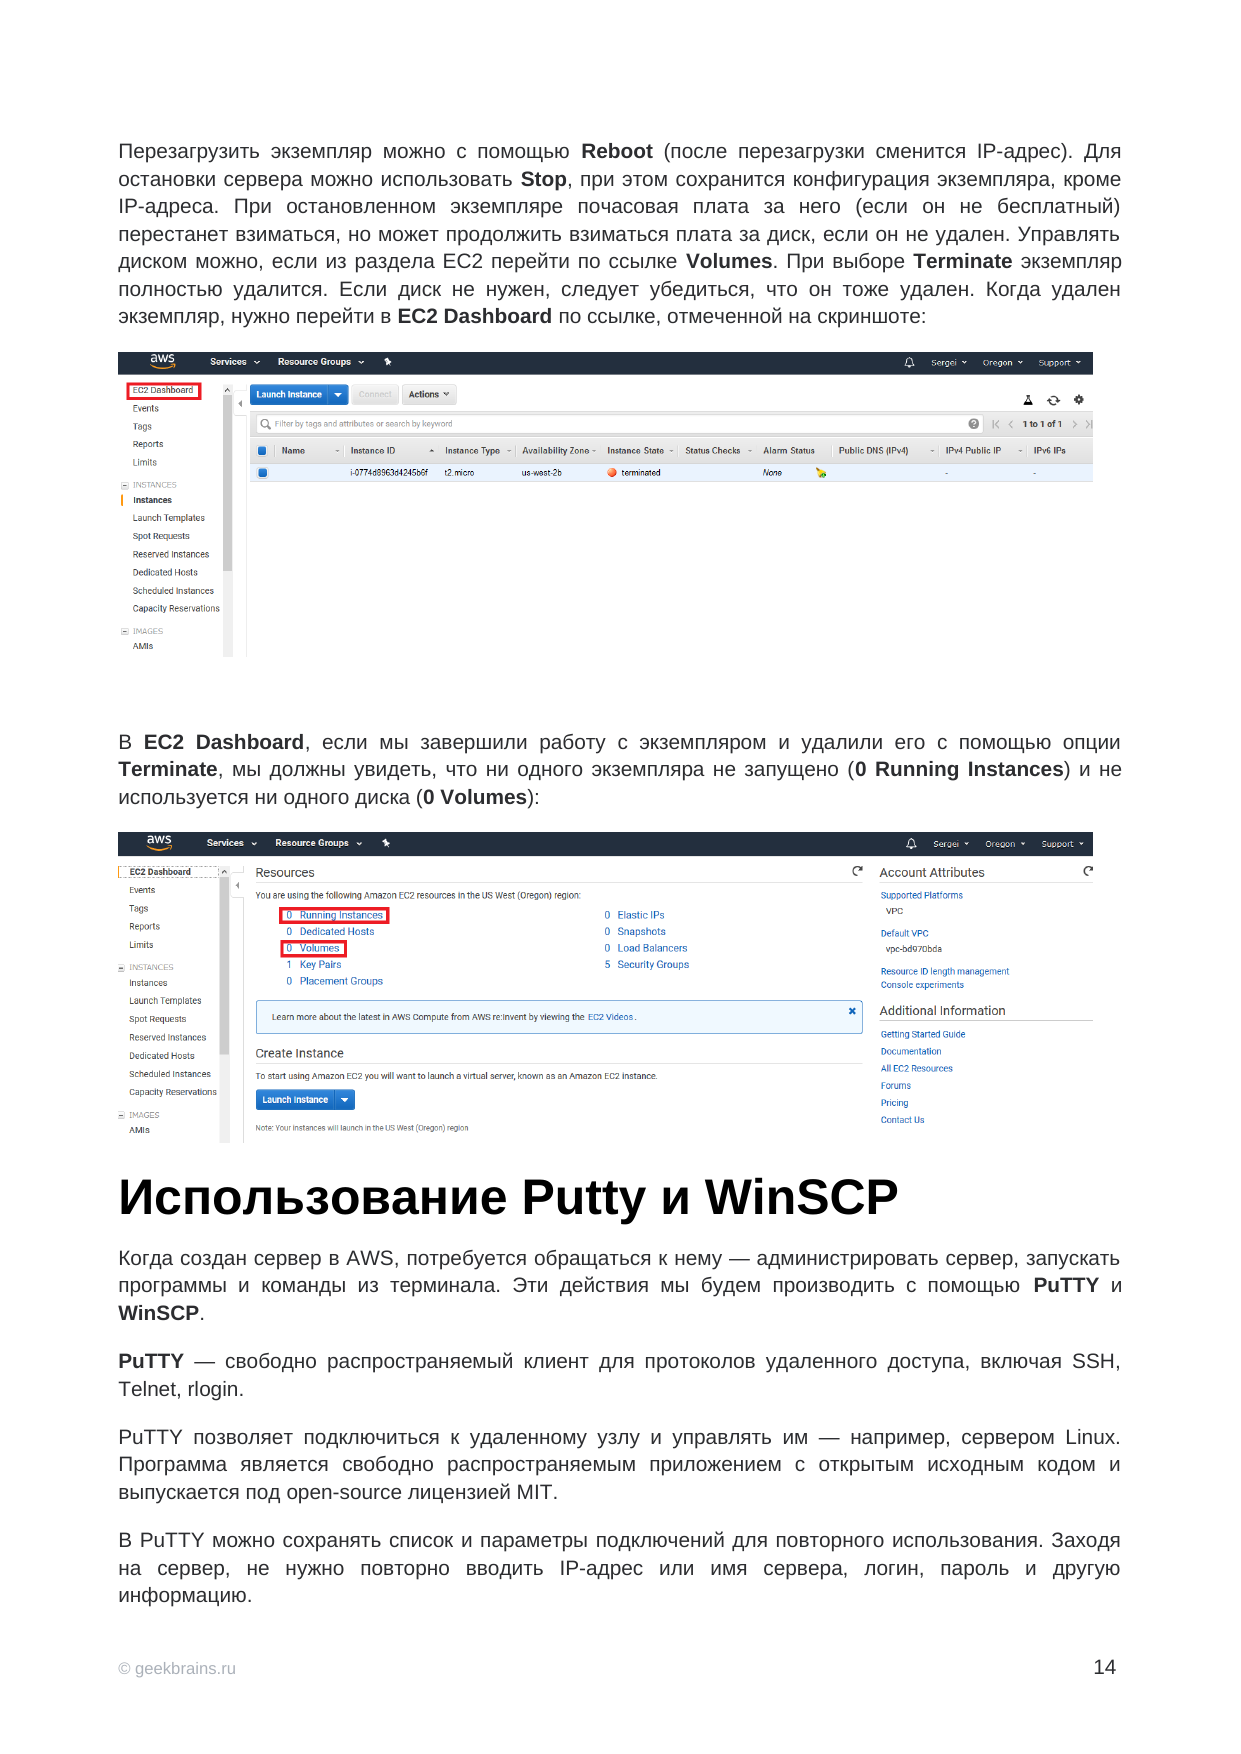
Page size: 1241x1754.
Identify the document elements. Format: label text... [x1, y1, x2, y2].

picture [118, 352, 1093, 657]
text Когда создан сервер в AWS, потребуется обращаться к нему — администрировать сервер, запускать программы и команды из терминала. Эти действия мы будем производить с помощью PuTTY и WinSCP. [118, 1246, 1122, 1324]
text Перезагрузить экземпляр можно с помощью Reboot (после перезагрузки сменится IP-адрес). Для остановки сервера можно использовать Stop, при этом сохранится конфигурация экземпляра, кроме IP-адреса. При остановленном экземпляре почасовая плата за него (если он не бесплатный) перестанет взиматься, но может продолжить взиматься плата за диск, если он не удален. Управлять диском можно, если из раздела EC2 перейти по ссылке Volumes. При выборе Terminate экземпляр полностью удалится. Если диск не нужен, следует убедиться, что он тоже удален. Когда удален экземпляр, нужно перейти в EC2 Dashboard по ссылке, отмеченной на скриншоте: [118, 139, 1122, 328]
text PuTTY — свободно распространяемый клиент для протоколов удаленного доступа, включая SSH, Telnet, rlogin. [118, 1349, 1122, 1400]
text В EC2 Dashboard, если мы завершили работу с экземпляром и удалили его с помощью опции Terminate, мы должны увидеть, что ни одного экземпляра не запущено (0 Running Instances) и не используется ни одного диска (0 Volumes): [118, 729, 1122, 808]
text В PuTTY можно сохранять список и параметры подключений для повторного использования. Заходя на сервер, не нужно повторно вводить IP-адрес или имя сервера, логин, пароль и другую информацию. [118, 1528, 1122, 1607]
text PuTTY позволяет подключиться к удаленному узлу и управлять им — например, сервером Linux. Программа является свободно распространяемым приложением с открытым исходным кодом и выпускается под open-source лицензией MIT. [118, 1425, 1122, 1504]
picture [118, 832, 1093, 1143]
subtitle Использование Putty и WinSCP [118, 1167, 1122, 1225]
